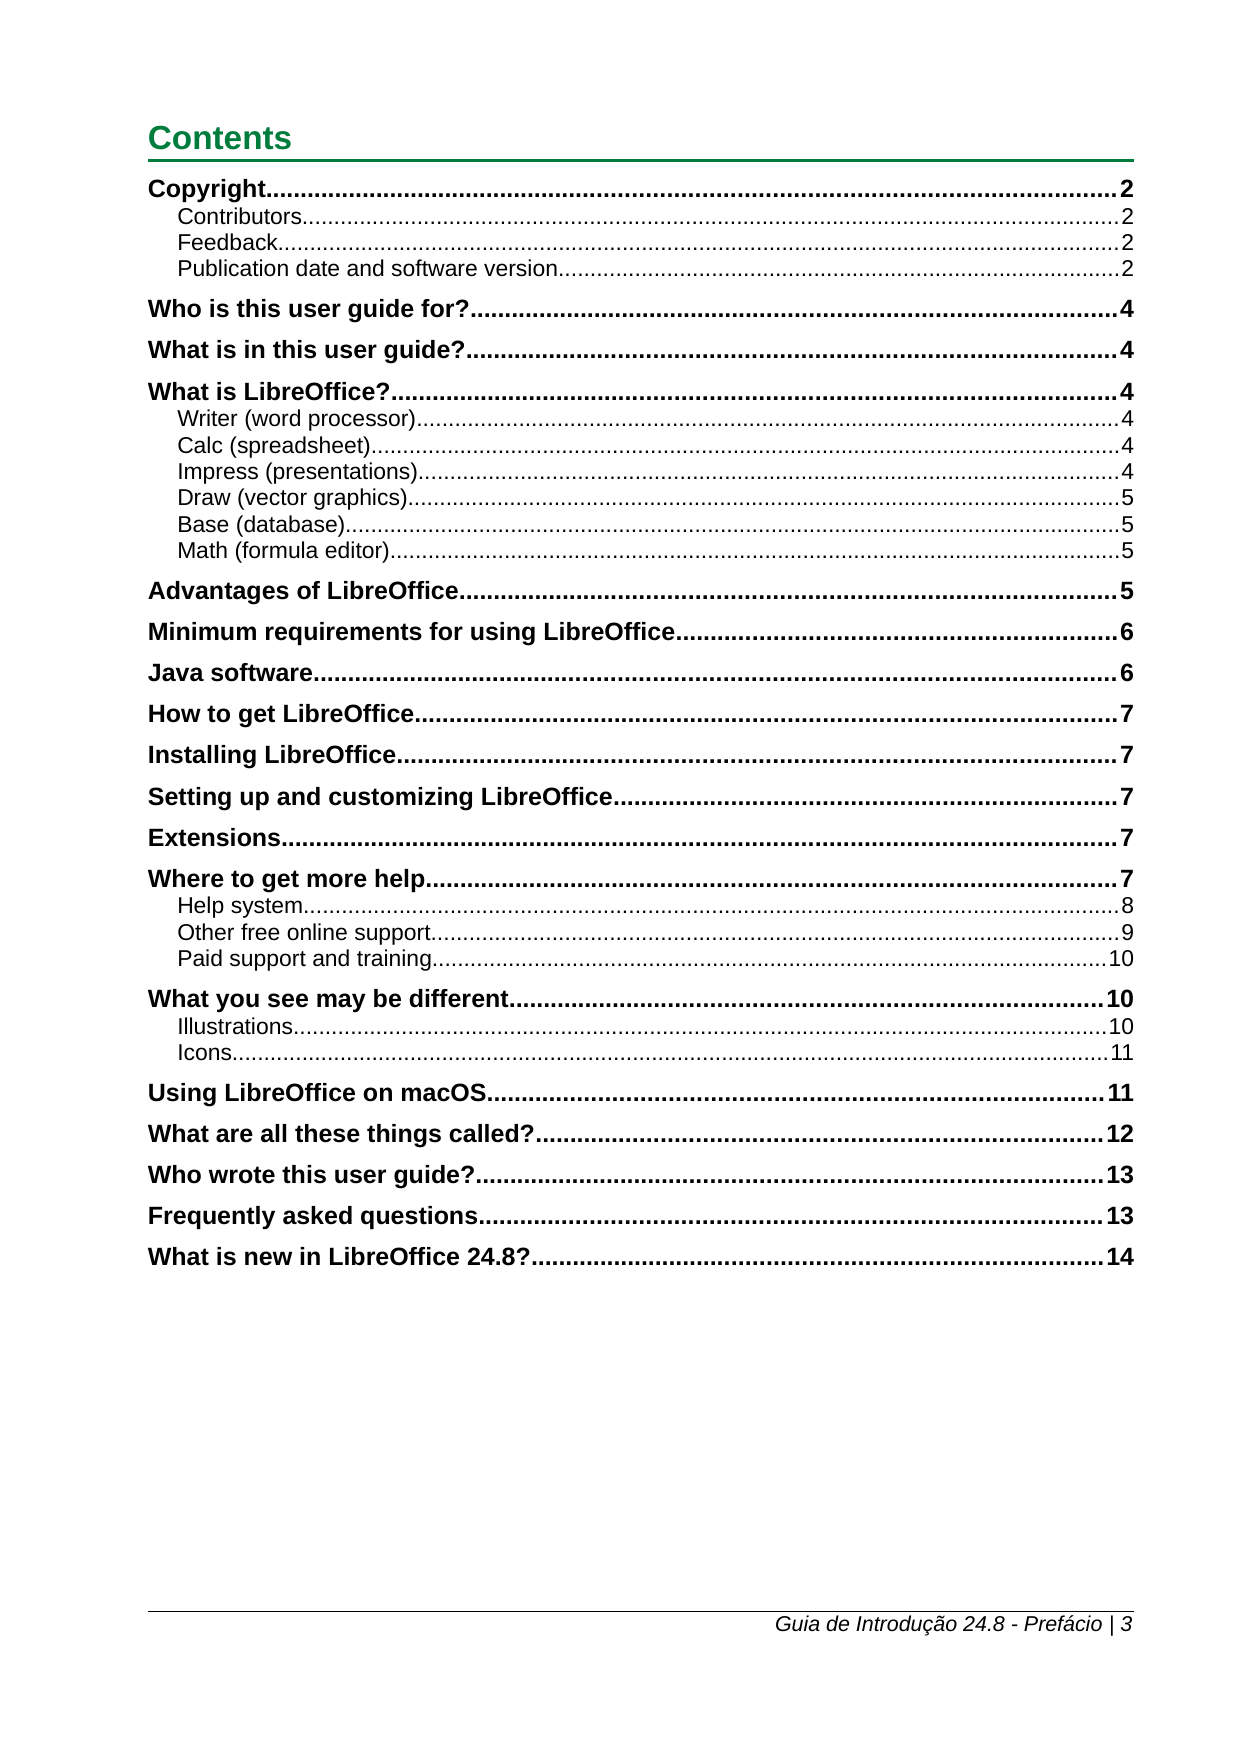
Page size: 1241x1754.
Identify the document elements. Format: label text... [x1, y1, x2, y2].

text Base (database) 5 [177, 511, 1134, 537]
text Draw (vector graphics) 5 [177, 484, 1134, 511]
text Java software 6 [148, 658, 1134, 687]
text Paid support and training 10 [177, 945, 1134, 972]
text What is new in LibreOffice 24.8? 14 [148, 1242, 1134, 1271]
text Other free online support 9 [177, 919, 1134, 945]
text Who wrote this user guide? 13 [148, 1160, 1134, 1189]
text Help system 8 [177, 892, 1134, 919]
text Icons 11 [177, 1039, 1134, 1065]
text Where to get more help 7 [148, 864, 1134, 892]
text Advantages of LibreOffice 5 [148, 576, 1134, 604]
text Math (formula editor) 5 [177, 537, 1134, 563]
text What are all these things called? 12 [148, 1119, 1134, 1148]
text Contributors 2 [177, 203, 1134, 229]
text Impress (presentations) 4 [177, 458, 1134, 484]
text Copyright 2 [148, 174, 1134, 203]
text What you see may be different 10 [148, 984, 1134, 1013]
text Installing LibreOffice 7 [148, 740, 1134, 769]
text Who is this user guide for? 4 [148, 294, 1134, 323]
text Frequently asked questions 13 [148, 1201, 1134, 1230]
text Extensions 7 [148, 823, 1134, 851]
text Calc (spreadsheet) 4 [177, 432, 1134, 458]
text Publication date and software version 2 [177, 255, 1134, 282]
text What is in this user guide? 4 [148, 335, 1134, 364]
text Using LibreOffice on macOS 11 [148, 1078, 1134, 1107]
text How to get LibreOffice 7 [148, 699, 1134, 728]
subtitle Contents [148, 118, 1134, 159]
text Feedback 2 [177, 229, 1134, 255]
text Writer (word processor) 4 [177, 405, 1134, 432]
text Illustrations 10 [177, 1013, 1134, 1039]
text Setting up and customizing LibreOffice 7 [148, 781, 1134, 810]
text Minimum requirements for using LibreOffice 6 [148, 617, 1134, 646]
text What is LibreOffice? 4 [148, 376, 1134, 405]
